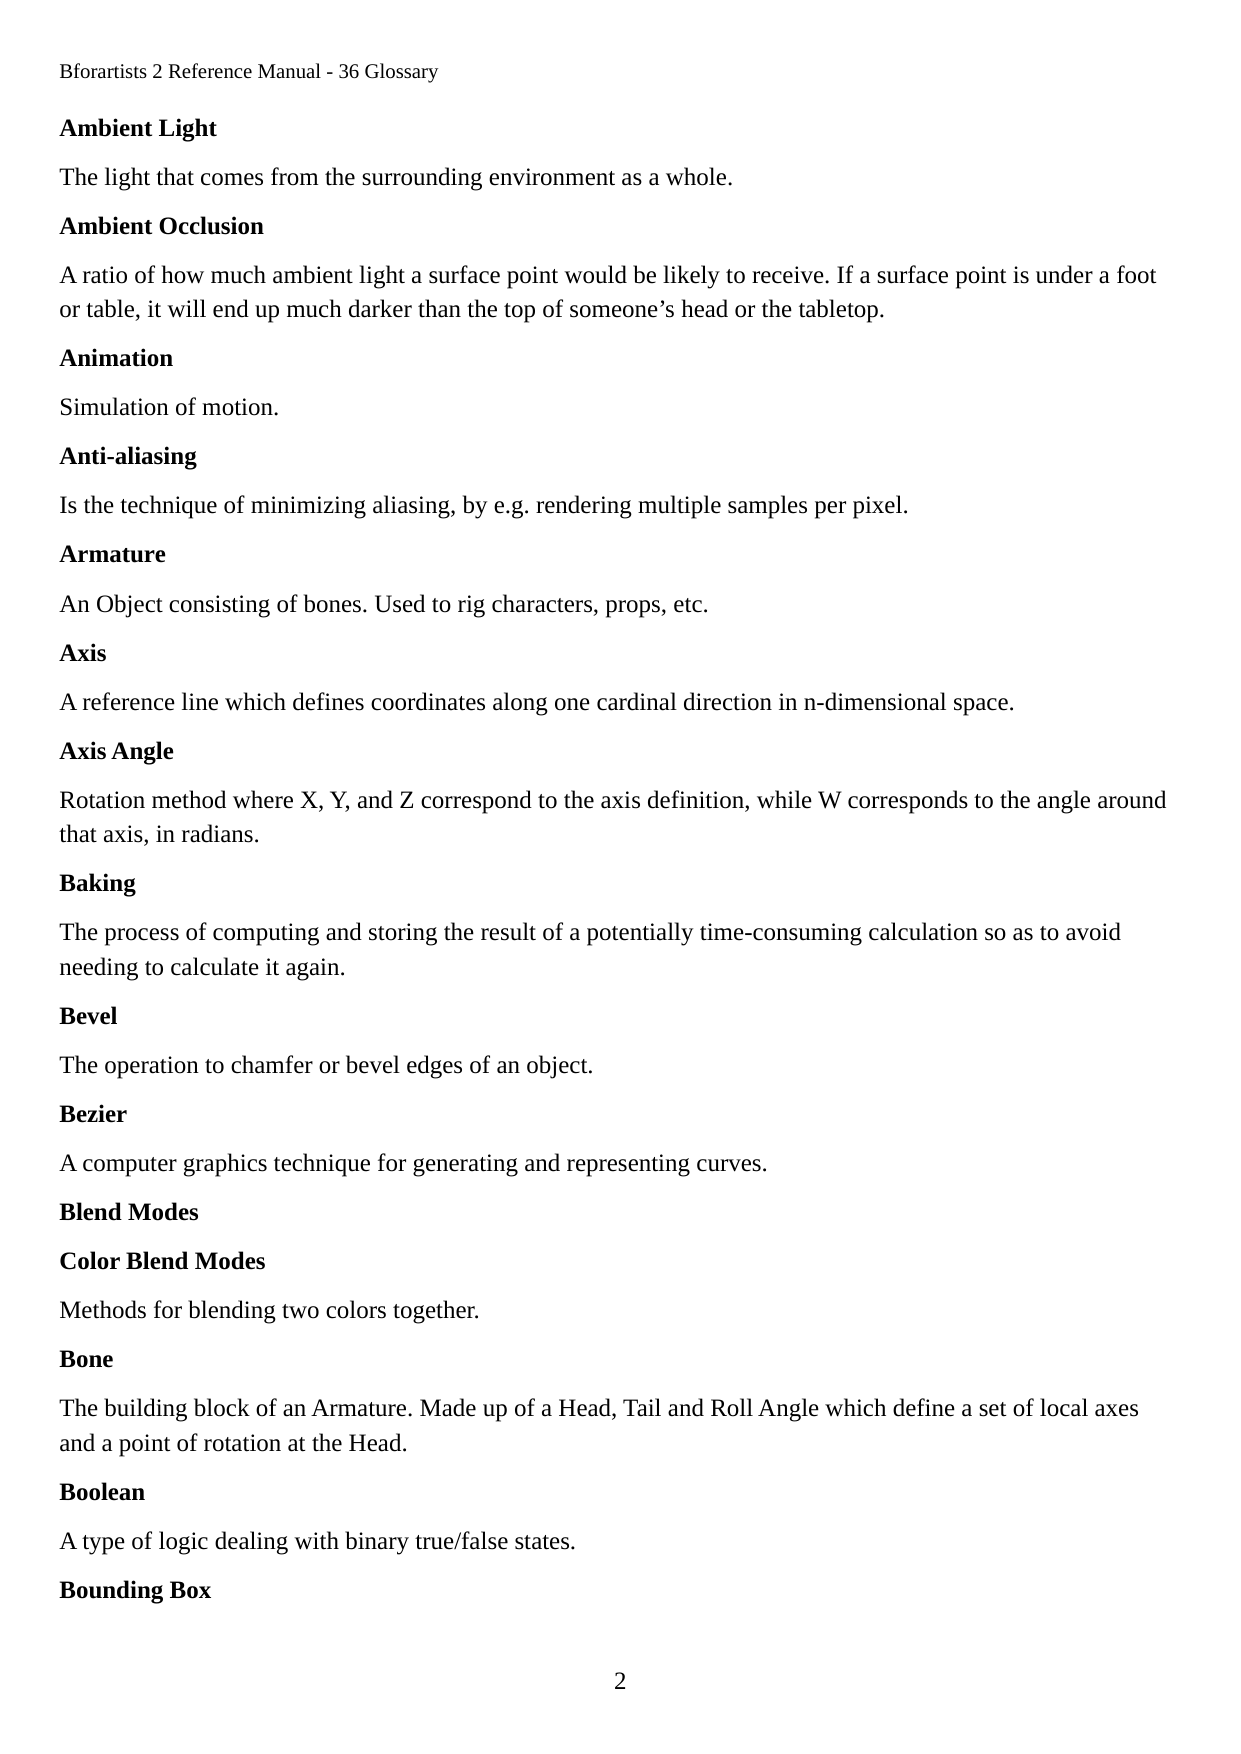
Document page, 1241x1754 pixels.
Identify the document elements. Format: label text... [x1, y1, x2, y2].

text Simulation of motion. [59, 392, 1181, 421]
text Bezier [59, 1099, 1181, 1128]
text Ambient Light [59, 113, 1181, 141]
text The operation to chamfer or bevel edges of an object. [59, 1050, 1181, 1079]
text Anti-aliasing [59, 441, 1181, 470]
text The light that comes from the surrounding environment as a whole. [59, 162, 1181, 190]
text A ratio of how much ambient light a surface point would be likely to receive. If a surface point is under a foot or table, it will end up much darker than the top of someone’s head or the tabletop. [59, 260, 1181, 323]
text Animation [59, 343, 1181, 372]
text The building block of an Armature. Made up of a Head, Tail and Roll Angle which define a set of local axes and a point of rotation at the Head. [59, 1393, 1181, 1457]
text Axis Angle [59, 736, 1181, 764]
text Bevel [59, 1001, 1181, 1030]
text Blend Modes [59, 1197, 1181, 1226]
text Bounding Box [59, 1575, 1181, 1604]
text A computer graphics technique for generating and representing curves. [59, 1148, 1181, 1177]
text An Object consisting of bones. Used to rig characters, props, etc. [59, 589, 1181, 617]
text A reference line which defines coordinates along one cardinal direction in n-dimensional space. [59, 687, 1181, 716]
text Armature [59, 539, 1181, 568]
text Bone [59, 1344, 1181, 1373]
text A type of logic dealing with binary true/false states. [59, 1526, 1181, 1555]
text Baking [59, 868, 1181, 897]
text Is the technique of minimizing aliasing, by e.g. rendering multiple samples per pixel. [59, 491, 1181, 519]
text Rotation method where X, Y, and Z correspond to the axis definition, while W corresponds to the angle around that axis, in radians. [59, 785, 1181, 848]
text Axis [59, 638, 1181, 666]
text The process of computing and storing the result of a potentially time-consuming calculation so as to avoid needing to calculate it again. [59, 917, 1181, 981]
text Color Blend Modes [59, 1246, 1181, 1275]
text Methods for blending two colors together. [59, 1295, 1181, 1324]
text Ambient Occlusion [59, 211, 1181, 239]
text Boolean [59, 1477, 1181, 1506]
